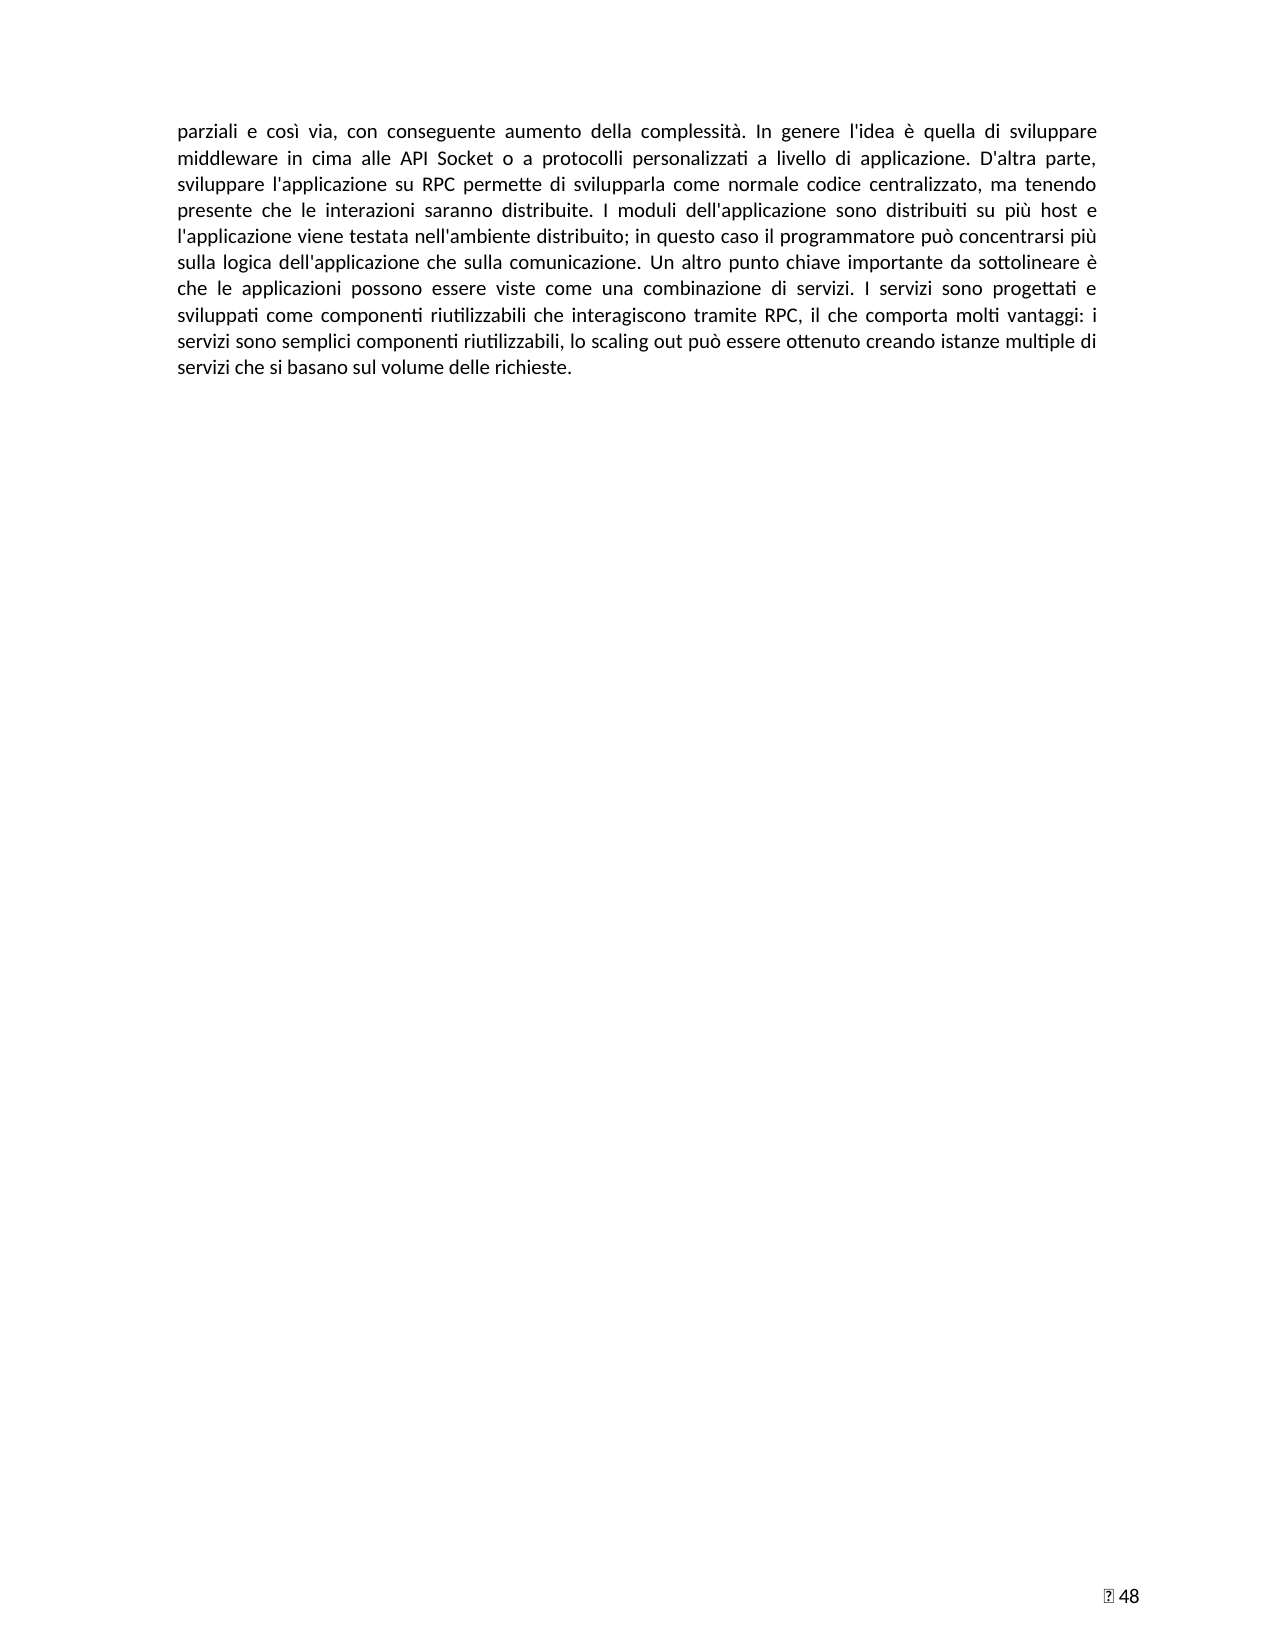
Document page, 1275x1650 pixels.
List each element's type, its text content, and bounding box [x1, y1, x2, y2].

text parziali e così via, con conseguente aumento della complessità. In genere l'idea è quella di sviluppare middleware in cima alle API Socket o a protocolli personalizzati a livello di applicazione. D'altra parte, sviluppare l'applicazione su RPC permette di svilupparla come normale codice centralizzato, ma tenendo presente che le interazioni saranno distribuite. I moduli dell'applicazione sono distribuiti su più host e l'applicazione viene testata nell'ambiente distribuito; in questo caso il programmatore può concentrarsi più sulla logica dell'applicazione che sulla comunicazione. Un altro punto chiave importante da sottolineare è che le applicazioni possono essere viste come una combinazione di servizi. I servizi sono progettati e sviluppati come componenti riutilizzabili che interagiscono tramite RPC, il che comporta molti vantaggi: i servizi sono semplici componenti riutilizzabili, lo scaling out può essere ottenuto creando istanze multiple di servizi che si basano sul volume delle richieste. [177, 119, 1099, 379]
